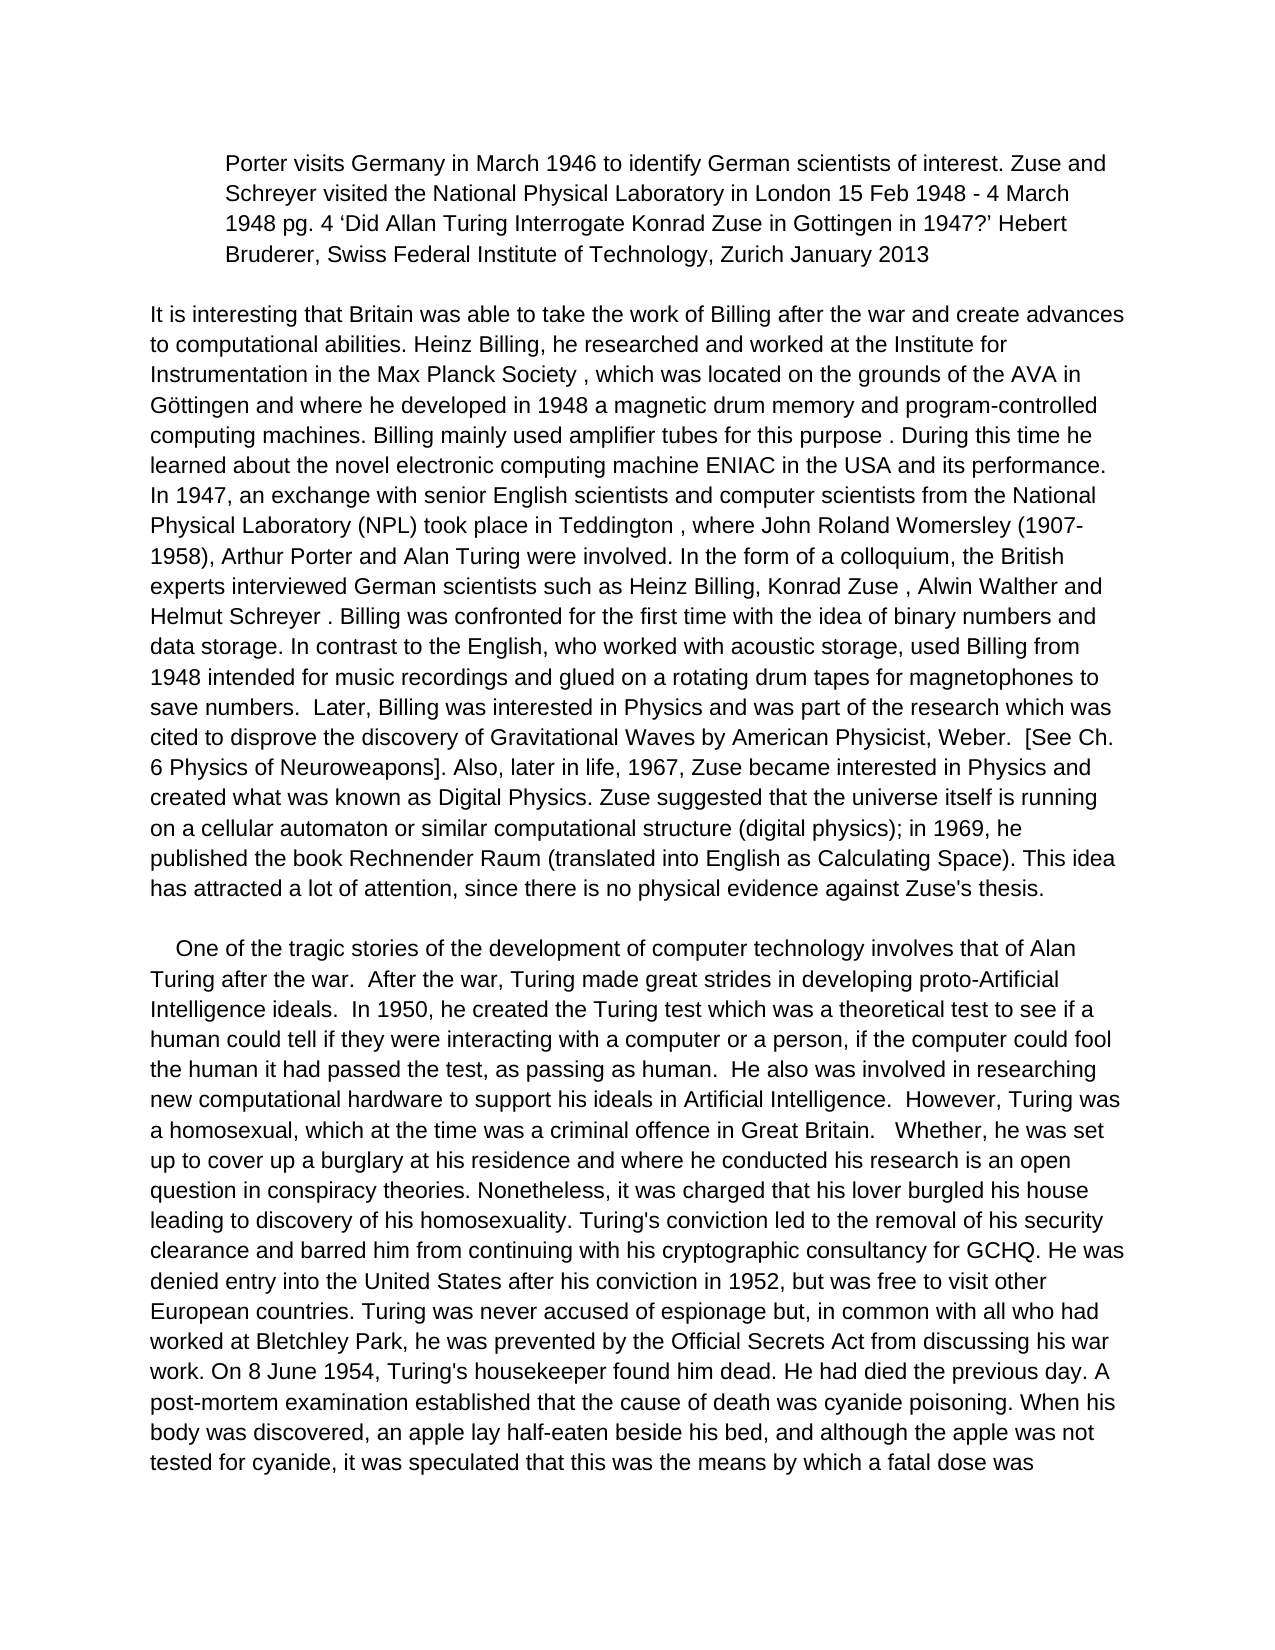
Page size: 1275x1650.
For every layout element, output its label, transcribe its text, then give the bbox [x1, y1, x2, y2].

text One of the tragic stories of the development of computer technology involves that of Alan Turing after the war. After the war, Turing made great strides in developing proto-Artificial Intelligence ideals. In 1950, he created the Turing test which was a theoretical test to see if a human could tell if they were interacting with a computer or a person, if the computer could fool the human it had passed the test, as passing as human. He also was involved in researching new computational hardware to support his ideals in Artificial Intelligence. However, Turing was a homosexual, which at the time was a criminal offence in Great Britain. Whether, he was set up to cover up a burglary at his residence and where he conducted his research is an open question in conspiracy theories. Nonetheless, it was charged that his lover burgled his house leading to discovery of his homosexuality. Turing's conviction led to the removal of his security clearance and barred him from continuing with his cryptographic consultancy for GCHQ. He was denied entry into the United States after his conviction in 1952, but was free to visit other European countries. Turing was never accused of espionage but, in common with all who had worked at Bletchley Park, he was prevented by the Official Secrets Act from discussing his war work. On 8 June 1954, Turing's housekeeper found him dead. He had died the previous day. A post-mortem examination established that the cause of death was cyanide poisoning. When his body was discovered, an apple lay half-eaten beside his bed, and although the apple was not tested for cyanide, it was speculated that this was the means by which a fatal dose was [150, 935, 1125, 1475]
text Porter visits Germany in March 1946 to identify German scientists of interest. Zuse and Schreyer visited the National Physical Laboratory in London 15 Feb 1948 - 4 March 1948 pg. 4 ‘Did Allan Turing Interrogate Konrad Zuse in Gottingen in 1947?’ Hebert Bruderer, Swiss Federal Institute of Technology, Zurich January 2013 [225, 150, 1125, 267]
text It is interesting that Britain was able to take the work of Billing after the war and create advances to computational abilities. Heinz Billing, he researched and worked at the Institute for Instrumentation in the Max Planck Society , which was located on the grounds of the AVA in Göttingen and where he developed in 1948 a magnetic drum memory and program-controlled computing machines. Billing mainly used amplifier tubes for this purpose . During this time he learned about the novel electronic computing machine ENIAC in the USA and its performance. In 1947, an exchange with senior English scientists and computer scientists from the National Physical Laboratory (NPL) took place in Teddington , where John Roland Womersley (1907-1958), Arthur Porter and Alan Turing were involved. In the form of a colloquium, the British experts interviewed German scientists such as Heinz Billing, Konrad Zuse , Alwin Walther and Helmut Schreyer . Billing was confronted for the first time with the idea of binary numbers and data storage. In contrast to the English, who worked with acoustic storage, used Billing from 1948 intended for music recordings and glued on a rotating drum tapes for magnetophones to save numbers. Later, Billing was interested in Physics and was part of the research which was cited to disprove the discovery of Gravitational Waves by American Physicist, Weber. [See Ch. 6 Physics of Neuroweapons]. Also, later in life, 1967, Zuse became interested in Physics and created what was known as Digital Physics. Zuse suggested that the universe itself is running on a cellular automaton or similar computational structure (digital physics); in 1969, he published the book Rechnender Raum (translated into English as Calculating Space). This idea has attracted a lot of attention, since there is no physical evidence against Zuse's thesis. [150, 301, 1125, 932]
